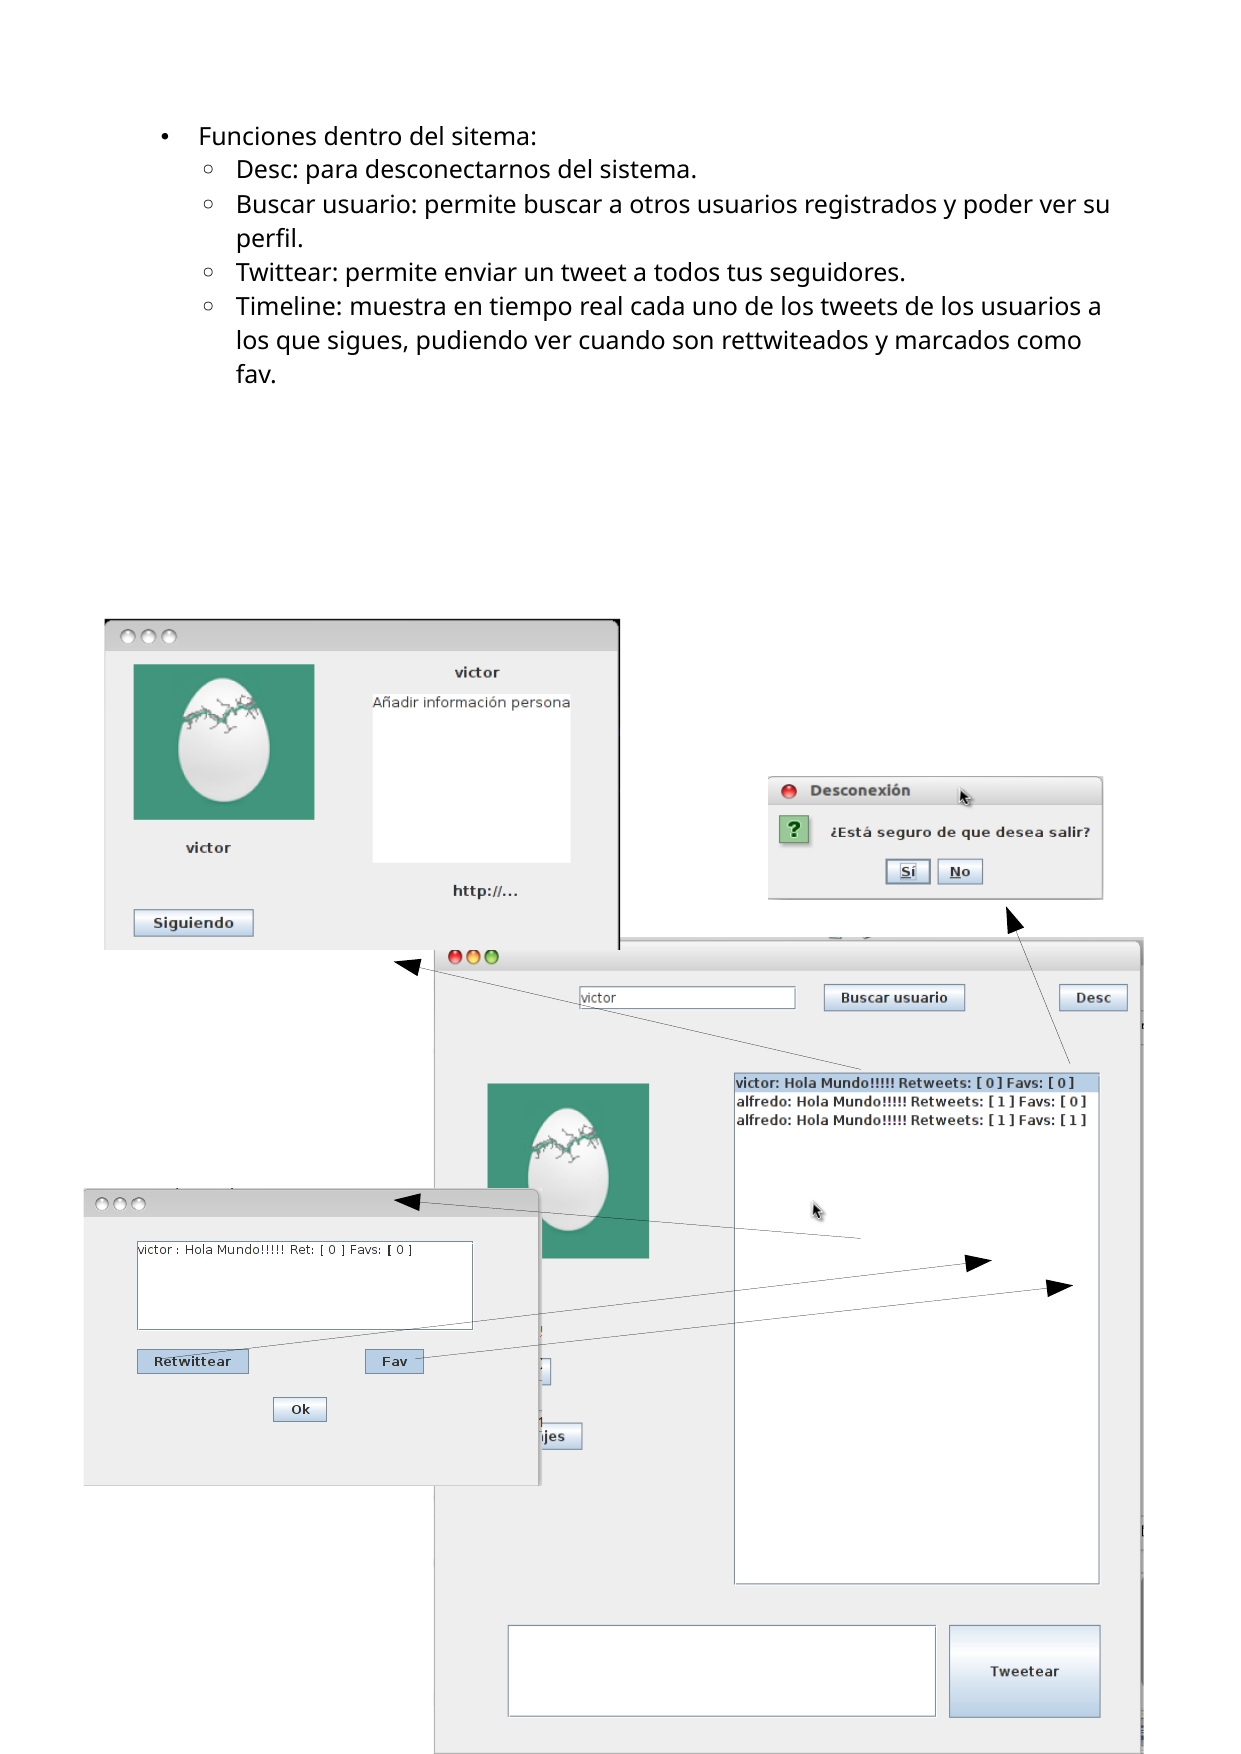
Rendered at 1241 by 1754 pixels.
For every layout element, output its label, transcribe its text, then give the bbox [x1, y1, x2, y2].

list Timeline: muestra en tiempo real cada uno de los tweets de los usuarios a los que sigues, pudiendo ver cuando son rettwiteados y marcados como fav. [198, 288, 1122, 391]
list Funciones dentro del sitema: [161, 118, 1122, 152]
list Twittear: permite enviar un tweet a todos tus seguidores. [198, 254, 1122, 288]
list Buscar usuario: permite buscar a otros usuarios registrados y poder ver su perfil. [198, 186, 1122, 254]
picture [768, 776, 1104, 900]
list Desc: para desconectarnos del sistema. [198, 152, 1122, 186]
picture [83, 618, 1144, 1754]
